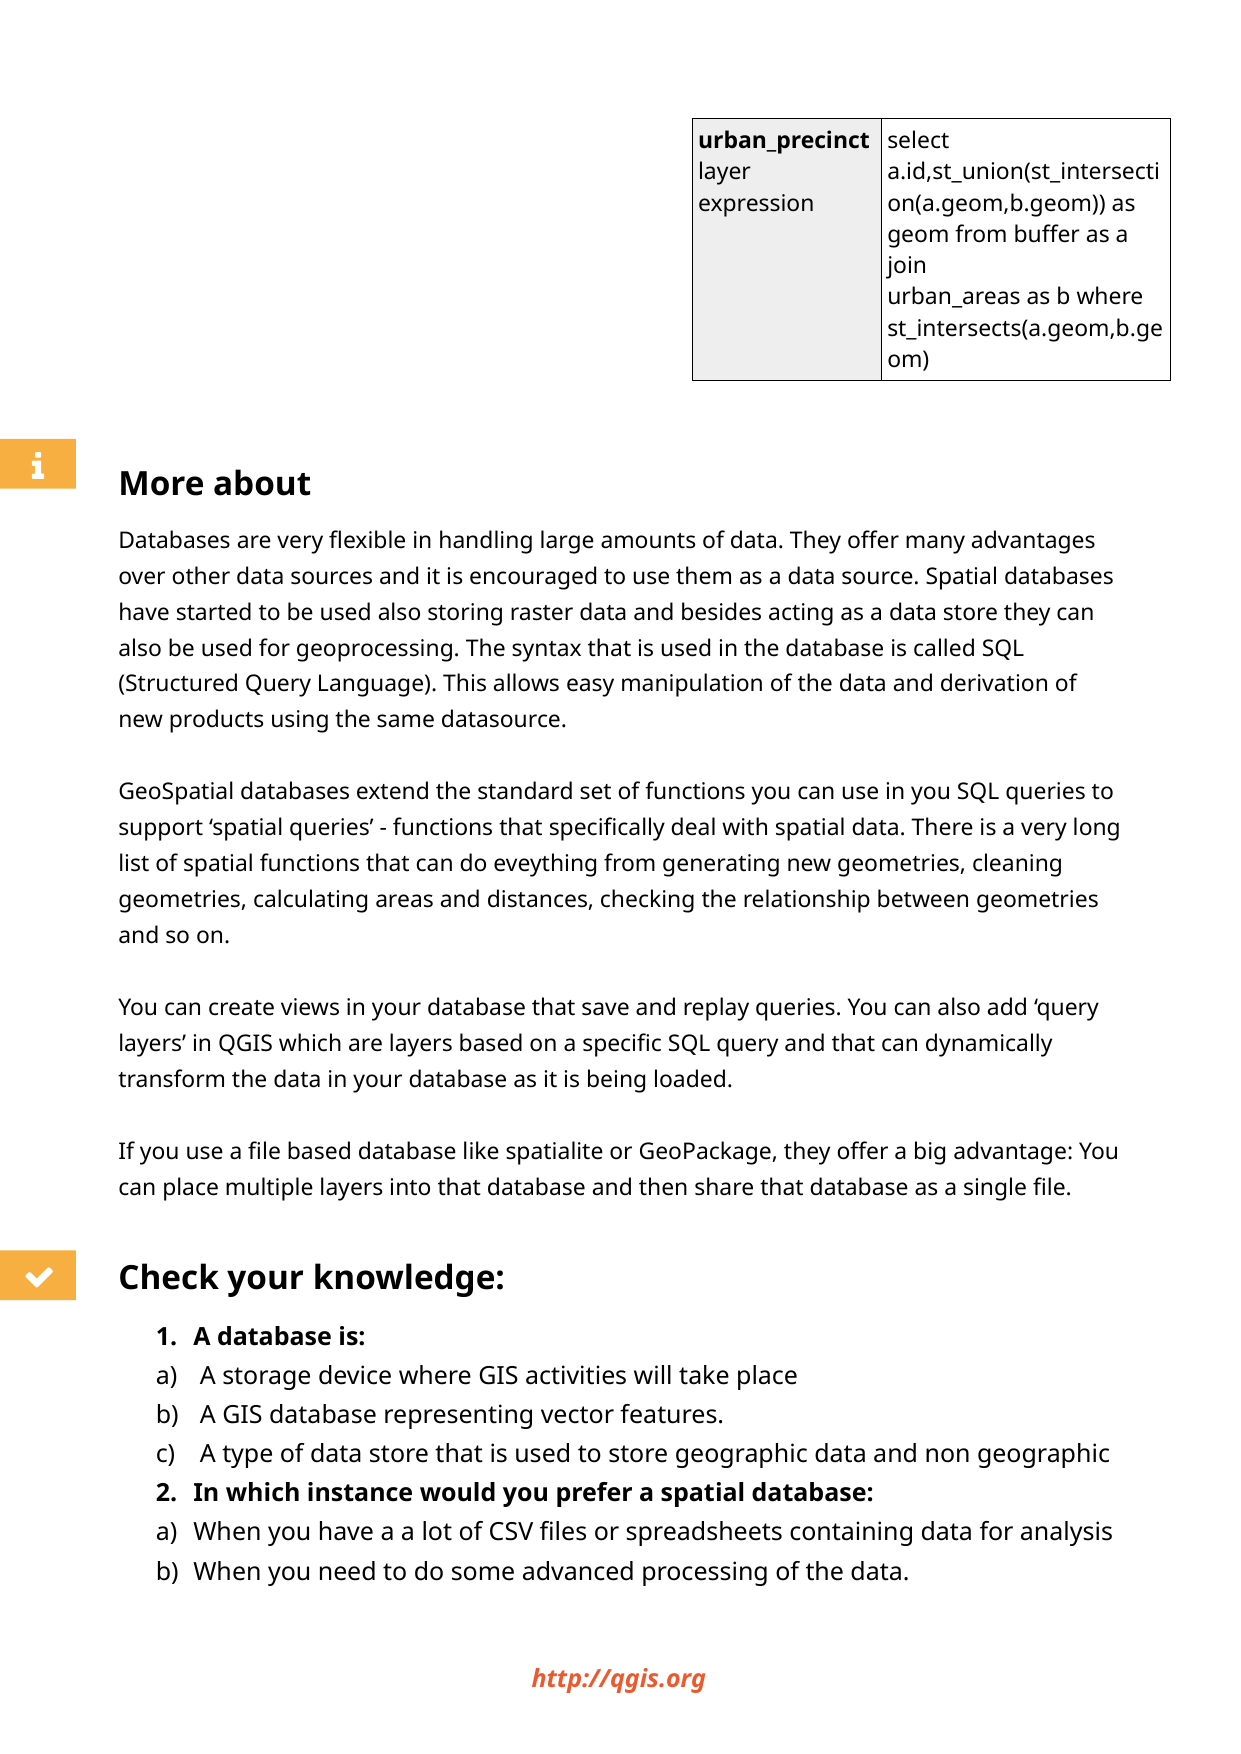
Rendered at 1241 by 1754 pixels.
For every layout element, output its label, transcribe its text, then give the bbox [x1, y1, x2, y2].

text You can create views in your database that save and replay queries. You can also add ‘query layers’ in QGIS which are layers based on a specific SQL query and that can dynamically transform the data in your database as it is being loaded. [118, 991, 1122, 1094]
text GeoSpatial databases extend the standard set of functions you can use in you SQL queries to support ‘spatial queries’ - functions that specifically deal with spatial data. There is a very long list of spatial functions that can do eveything from generating new geometries, cleaning geometries, calculating areas and distances, checking the relationship between geometries and so on. [118, 775, 1122, 950]
text Databases are very flexible in handling large amounts of data. They offer many advantages over other data sources and it is encouraged to use them as a data source. Spatial databases have started to be used also storing raster data and besides acting as a data store they can also be used for geoprocessing. The syntax that is used in the database is called SQL (Structured Query Language). This allows easy manipulation of the data and derivation of new products using the same datasource. [118, 524, 1122, 734]
table_cell select a.id,st_union(st_intersection(a.geom,b.geom)) as geom from buffer as a join urban_areas as b where st_intersects(a.geom,b.geom) [882, 119, 1170, 380]
list In which instance would you prefer a spatial database: [156, 1475, 1122, 1509]
text If you use a file based database like spatialite or GeoPackage, they offer a big advantage: You can place multiple layers into that database and then share that database as a single file. [118, 1134, 1122, 1202]
list A type of data store that is used to store geographic data and non geographic [156, 1436, 1122, 1470]
list A database is: [156, 1318, 1122, 1352]
table_cell urban_precinct layer expression [693, 119, 881, 380]
list When you need to do some advanced processing of the data. [156, 1553, 1122, 1587]
list A GIS database representing vector features. [156, 1396, 1122, 1431]
subtitle Check your knowledge: [118, 1254, 1122, 1299]
list When you have a a lot of CSV files or spreadsheets containing data for analysis [156, 1514, 1122, 1548]
list A storage device where GIS activities will take place [156, 1357, 1122, 1391]
subtitle More about [118, 460, 1122, 505]
